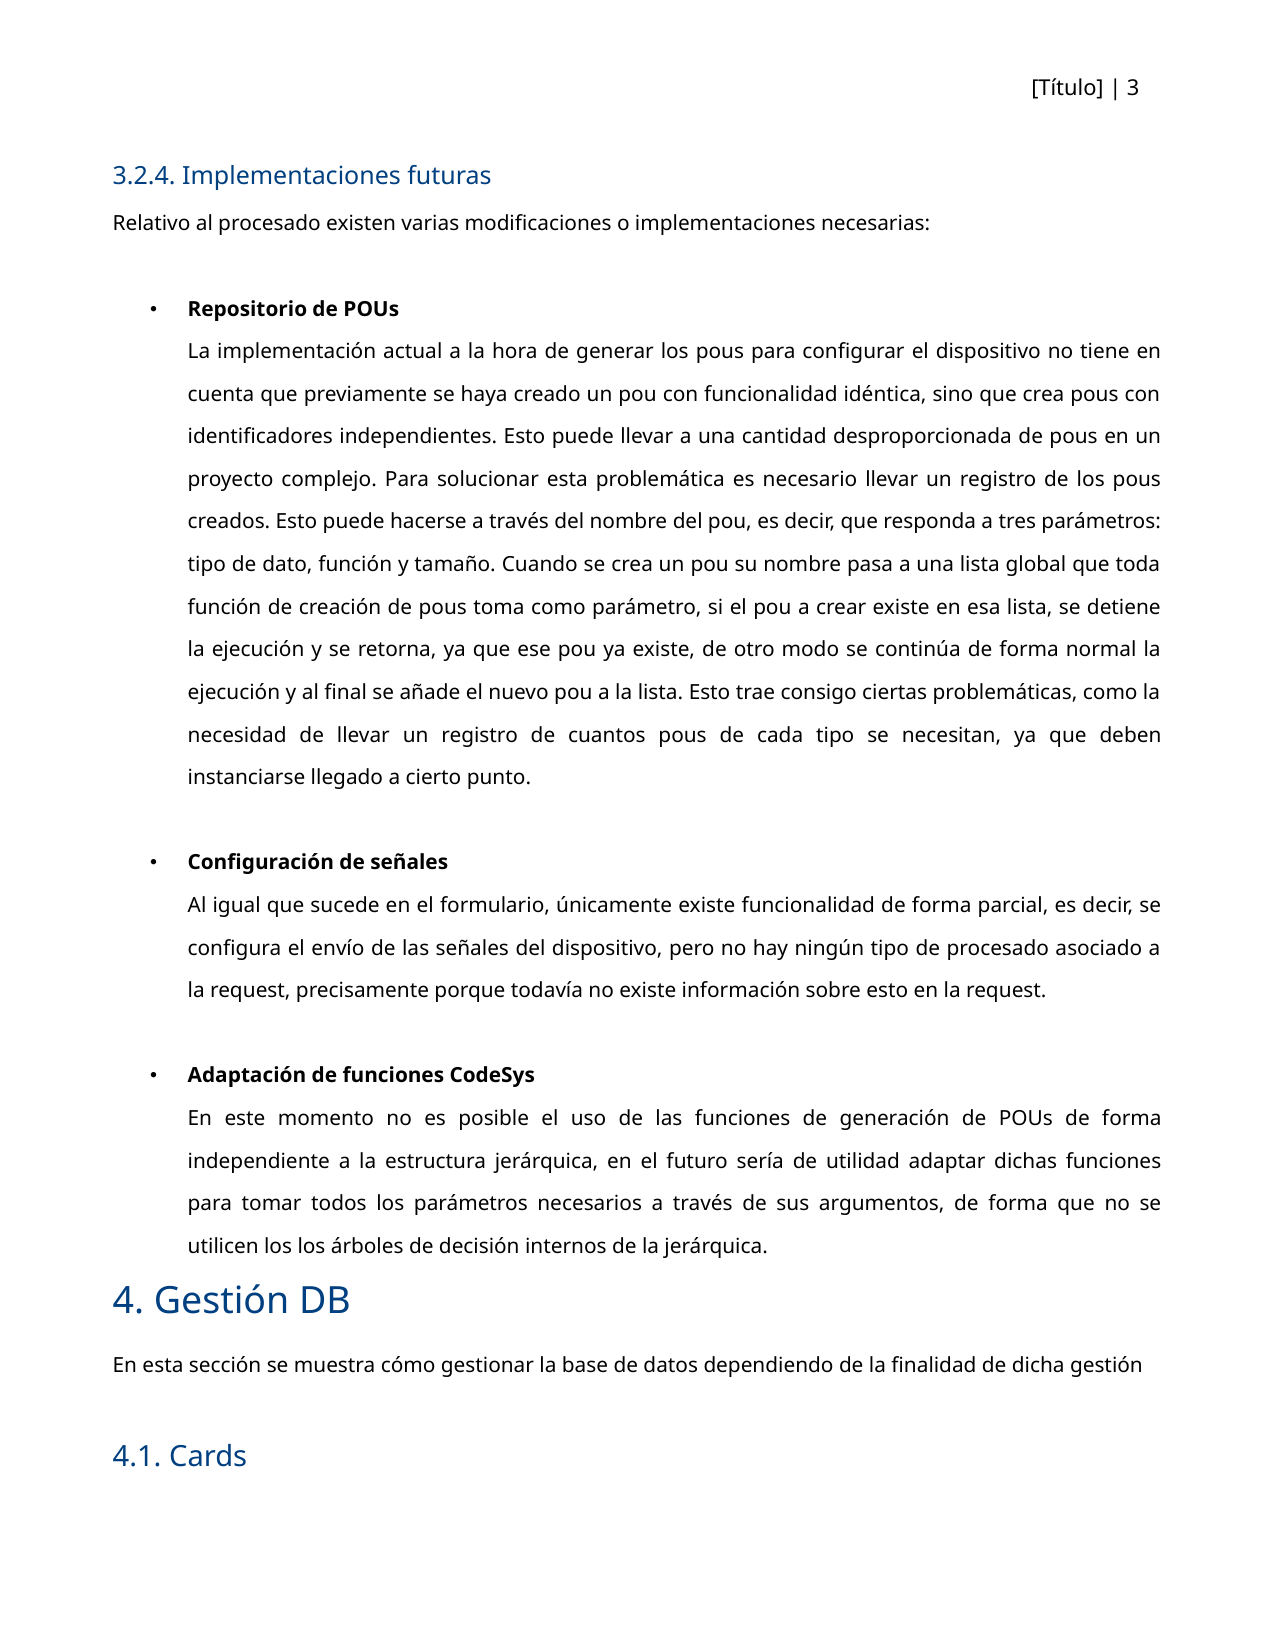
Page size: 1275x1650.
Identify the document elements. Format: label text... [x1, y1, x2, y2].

list Adaptación de funciones CodeSys [150, 1061, 1162, 1089]
list En este momento no es posible el uso de las funciones de generación de POUs de forma independiente a la estructura jerárquica, en el futuro sería de utilidad adaptar dichas funciones para tomar todos los parámetros necesarios a través de sus argumentos, de forma que no se utilicen los los árboles de decisión internos de la jerárquica. [150, 1103, 1162, 1259]
list Al igual que sucede en el formulario, únicamente existe funcionalidad de forma parcial, es decir, se configura el envío de las señales del dispositivo, pero no hay ningún tipo de procesado asociado a la request, precisamente porque todavía no existe información sobre esto en la request. [150, 890, 1162, 1004]
list Configuración de señales [150, 847, 1162, 876]
text En esta sección se muestra cómo gestionar la base de datos dependiendo de la finalidad de dicha gestión [112, 1350, 1162, 1378]
list La implementación actual a la hora de generar los pous para configurar el dispositivo no tiene en cuenta que previamente se haya creado un pou con funcionalidad idéntica, sino que crea pous con identificadores independientes. Esto puede llevar a una cantidad desproporcionada de pous en un proyecto complejo. Para solucionar esta problemática es necesario llevar un registro de los pous creados. Esto puede hacerse a través del nombre del pou, es decir, que responda a tres parámetros: tipo de dato, función y tamaño. Cuando se crea un pou su nombre pasa a una lista global que toda función de creación de pous toma como parámetro, si el pou a crear existe en esa lista, se detiene la ejecución y se retorna, ya que ese pou ya existe, de otro modo se continúa de forma normal la ejecución y al final se añade el nuevo pou a la lista. Esto trae consigo ciertas problemáticas, como la necesidad de llevar un registro de cuantos pous de cada tipo se necesitan, ya que deben instanciarse llegado a cierto punto. [150, 336, 1162, 791]
text Relativo al procesado existen varias modificaciones o implementaciones necesarias: [112, 208, 1162, 237]
subtitle 3.2.4. Implementaciones futuras [112, 157, 1162, 191]
subtitle 4. Gestión DB [112, 1273, 1162, 1324]
subtitle 4.1. Cards [112, 1427, 1162, 1475]
list Repositorio de POUs [150, 294, 1162, 322]
